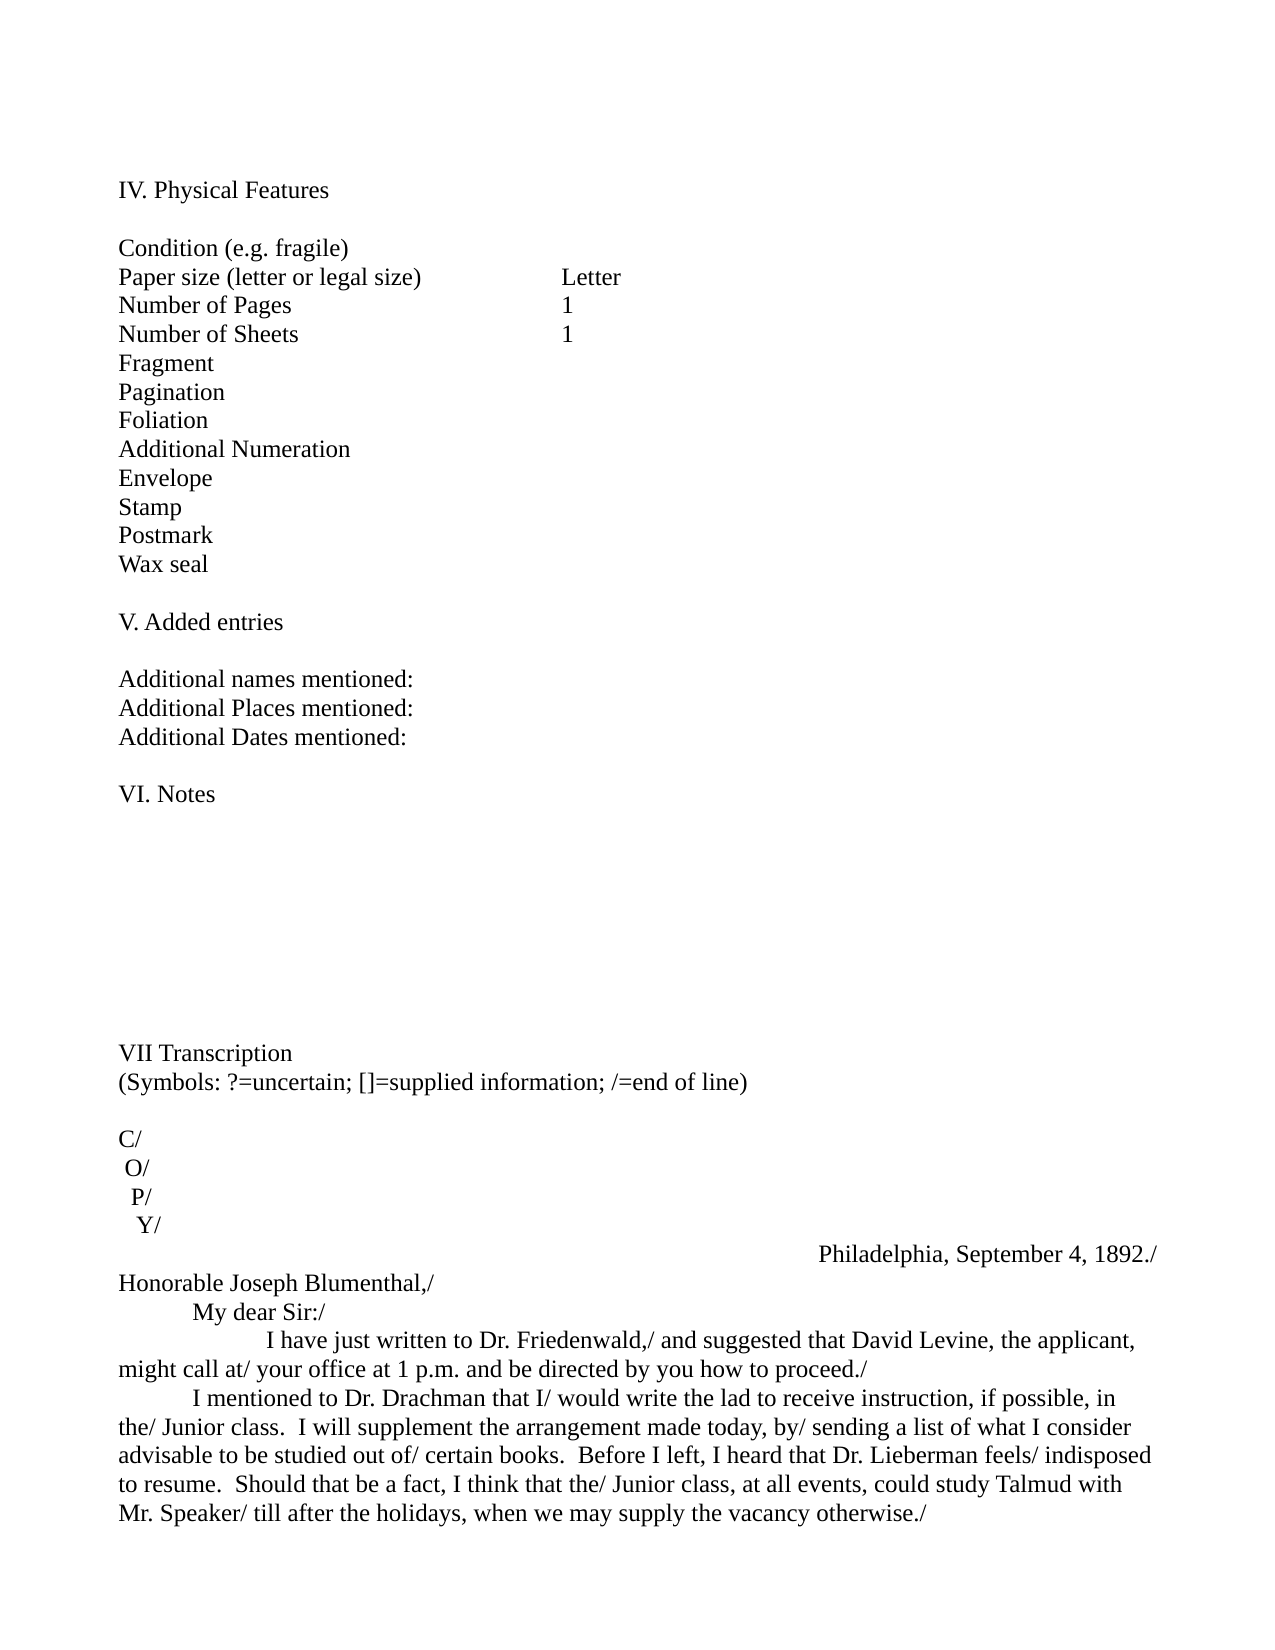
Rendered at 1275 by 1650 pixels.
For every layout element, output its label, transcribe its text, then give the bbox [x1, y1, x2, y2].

text I mentioned to Dr. Drachman that I/ would write the lad to receive instruction, if possible, in the/ Junior class. I will supplement the arrangement made today, by/ sending a list of what I consider advisable to be studied out of/ certain books. Before I left, I heard that Dr. Lieberman feels/ indisposed to resume. Should that be a fact, I think that the/ Junior class, at all events, could study Talmud with Mr. Speaker/ till after the holidays, when we may supply the vacancy otherwise./ [118, 1383, 1157, 1527]
text Additional Numeration [118, 434, 1157, 463]
text C/ [118, 1124, 1157, 1153]
text Postma rk [118, 521, 1157, 549]
text V. Added entries [118, 607, 1157, 636]
text (Symbols: ?=uncertain; []=supplied information; /=end of line) [118, 1067, 1157, 1096]
text Condition (e.g. fragile) [118, 233, 1157, 262]
text My dear Sir:/ [118, 1297, 1157, 1326]
text I have just written to Dr. Friedenwald,/ and suggested that David Levine, the applicant, might call at/ your office at 1 p.m. and be directed by you how to proceed./ [118, 1326, 1157, 1383]
text Stamp [118, 492, 1157, 521]
text Pagination [118, 377, 1157, 406]
text P/ [118, 1182, 1157, 1211]
text Foliation [118, 406, 1157, 434]
text Additional Places mentioned: [118, 693, 1157, 722]
text Honorable Joseph Blumenthal,/ [118, 1268, 1157, 1297]
text O/ [118, 1153, 1157, 1182]
text Number of Sheets 1 [118, 319, 1157, 348]
text Envelope [118, 463, 1157, 492]
text Additional Dates mentioned: [118, 722, 1157, 751]
text Additional names mentioned: [118, 664, 1157, 693]
text Wax seal [118, 549, 1157, 578]
text VII Transcription [118, 1038, 1157, 1067]
text Fragment [118, 348, 1157, 377]
text VI. Notes [118, 779, 1157, 808]
text Philadelphia, September 4, 1892./ [118, 1239, 1157, 1268]
text IV. Physical Features [118, 176, 1157, 204]
text Paper size (letter or legal size) Letter [118, 262, 1157, 291]
text Number of Pages 1 [118, 291, 1157, 319]
text Y/ [118, 1211, 1157, 1239]
